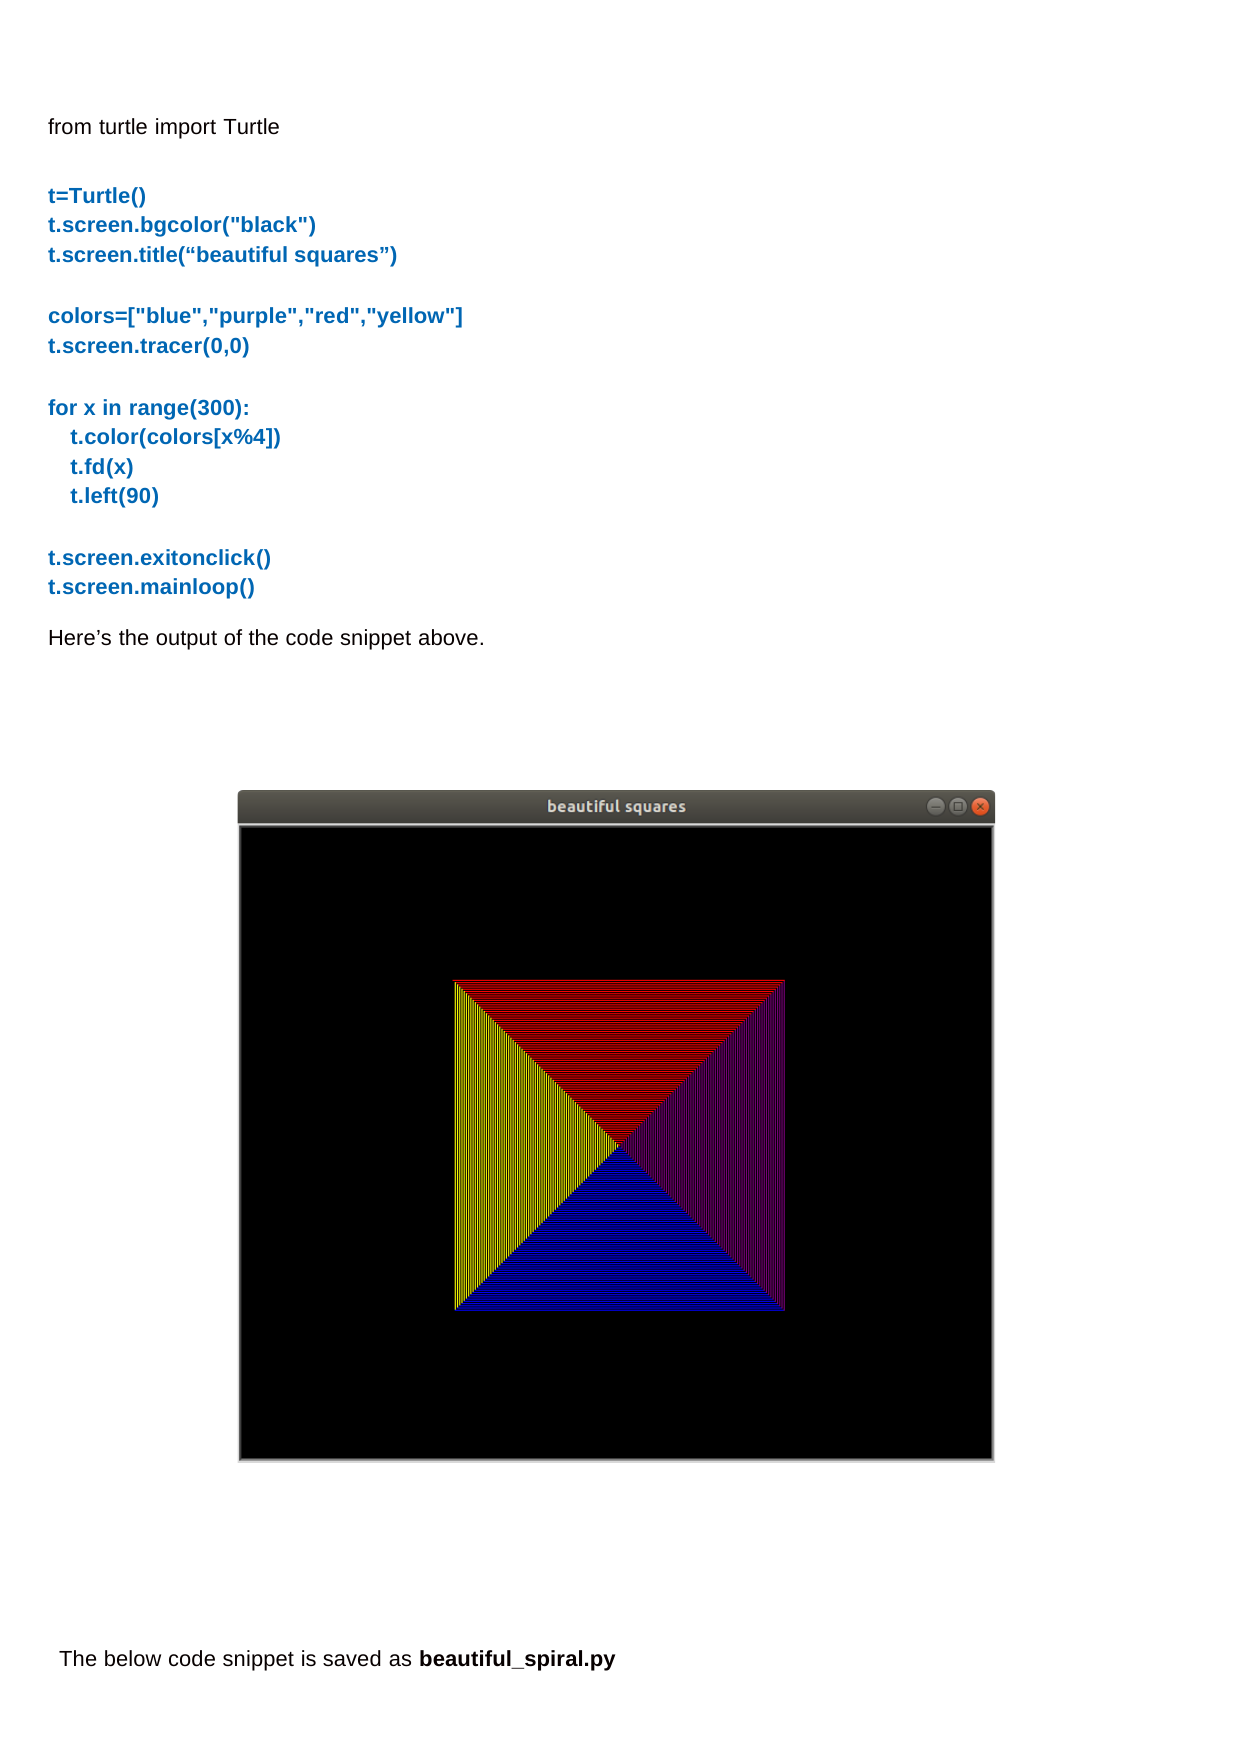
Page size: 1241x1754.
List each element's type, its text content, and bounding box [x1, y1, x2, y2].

text t.screen.title(“beautiful squares”) [48, 241, 1194, 267]
text t.screen.exitonclick() [48, 545, 1194, 570]
text t.fd(x) [70, 453, 1194, 479]
text t.screen.tracer(0,0) [48, 333, 1194, 358]
text The below code snippet is saved as beautiful_spiral.py [59, 1646, 1194, 1671]
text t.screen.bgcolor("black") [48, 212, 1194, 237]
text from turtle import Turtle [48, 114, 1194, 139]
text t.screen.mainloop() [48, 574, 1194, 599]
text Here’s the output of the code snippet above. [48, 625, 1194, 650]
picture [237, 790, 996, 1463]
text t.left(90) [70, 483, 1194, 508]
text t=Turtle() [48, 183, 1194, 208]
text t.color(colors[x%4]) [70, 424, 1194, 449]
text for x in range(300): [48, 395, 1194, 420]
text colors=["blue","purple","red","yellow"] [48, 303, 1194, 329]
